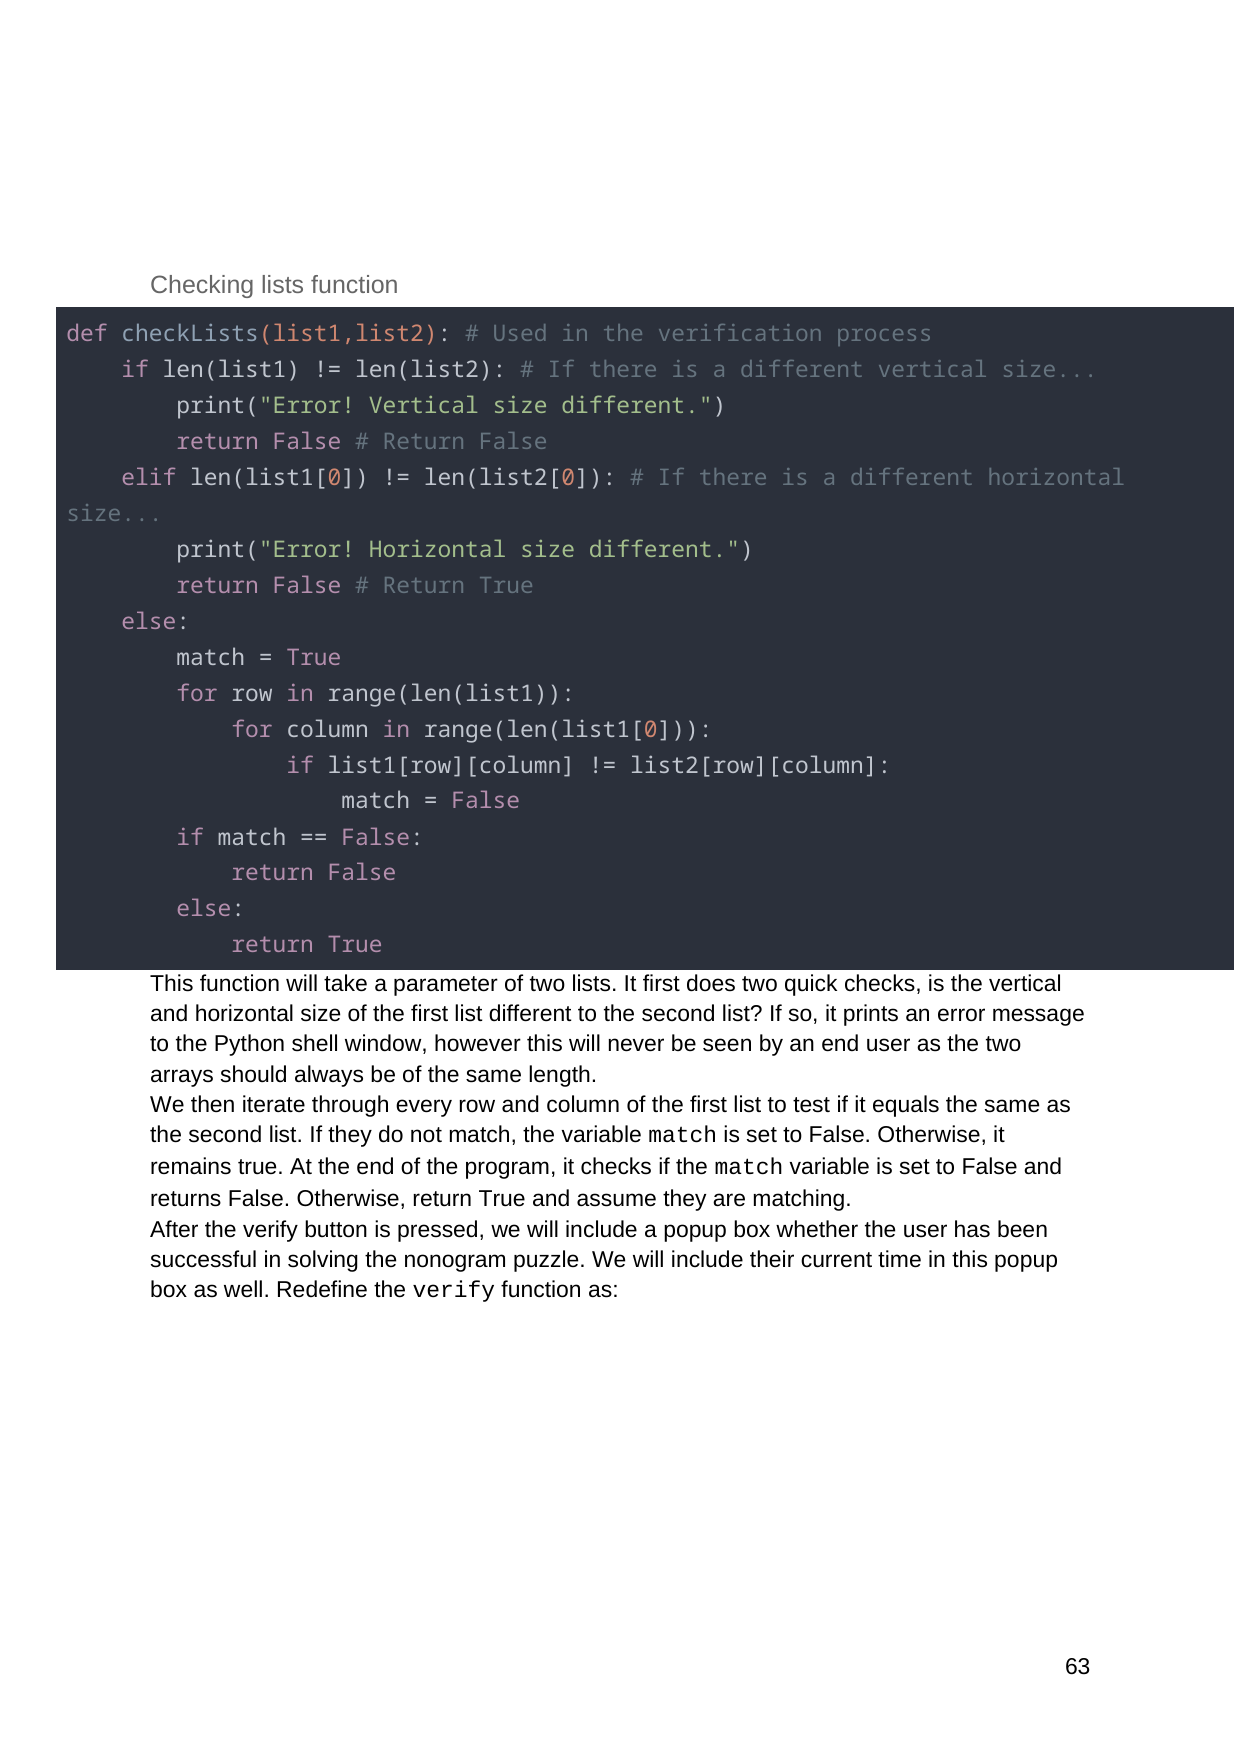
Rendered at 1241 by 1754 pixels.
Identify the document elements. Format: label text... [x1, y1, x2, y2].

text This function will take a parameter of two lists. It first does two quick checks, is the vertical and horizontal size of the first list different to the second list? If so, it prints an error message to the Python shell window, however this will never be seen by an end user as the two arrays should always be of the same length. [150, 970, 1090, 1087]
subtitle Checking lists function [150, 270, 1090, 298]
text We then iterate through every row and column of the first list to test if it equals the same as the second list. If they do not match, the variable match is set to False. Otherwise, it remains true. At the end of the program, it checks if the match variable is set to False and returns False. Otherwise, return True and assume they are matching. [150, 1091, 1090, 1212]
text After the verify button is pressed, we will include a popup box whether the user has been successful in solving the nonogram puzzle. We will include their current time in this popup box as well. Redefine the verify function as: [150, 1216, 1090, 1304]
table_header def checkLists(list1,list2): # Used in the verification process if len(list1) != len(list2): # If there is a different vertical size... print("Error! Vertical size different.") return False # Return False elif len(list1[0]) != len(list2[0]): # If there is a different horizontal size... print("Error! Horizontal size different.") return False # Return True else: match = True for row in range(len(list1)): for column in range(len(list1[0])): if list1[row][column] != list2[row][column]: match = False if match == False: return False else: return True [56, 307, 1234, 970]
